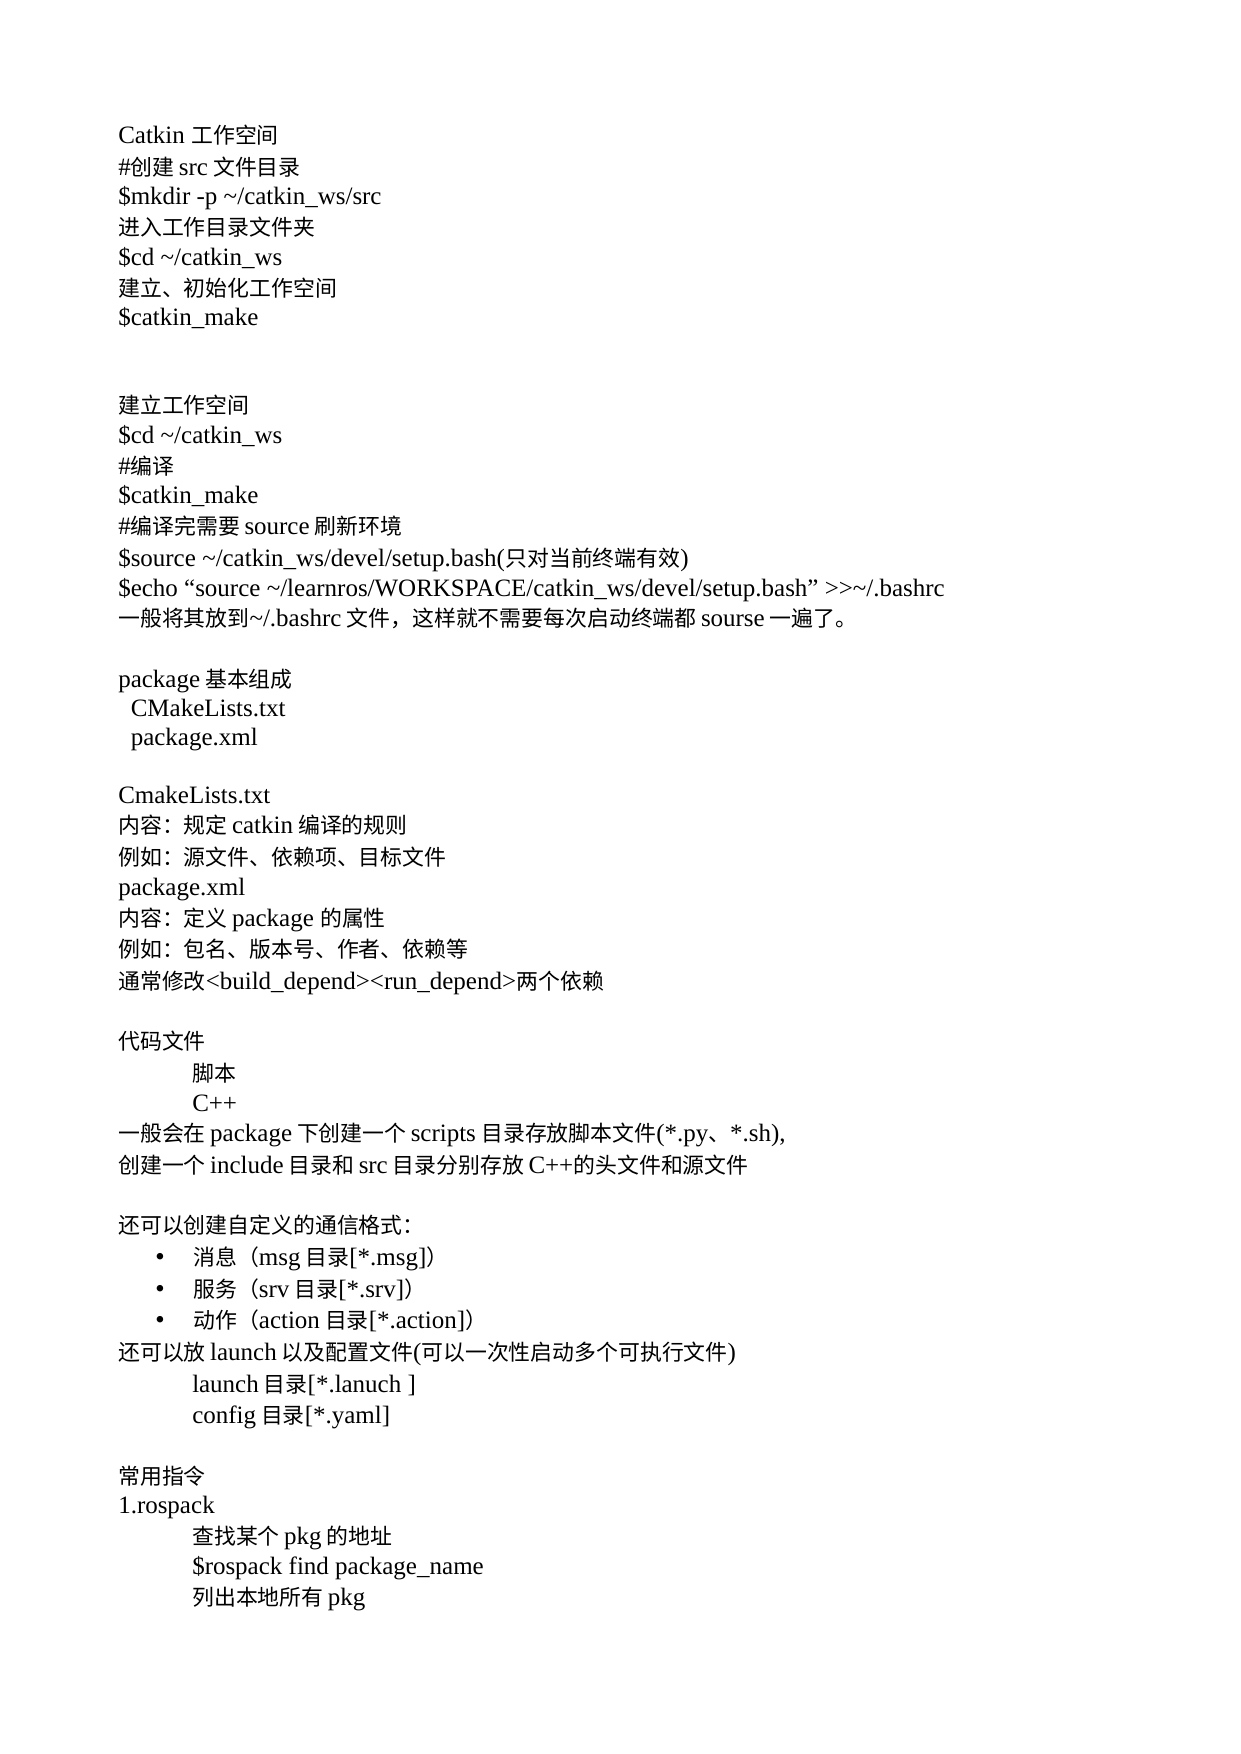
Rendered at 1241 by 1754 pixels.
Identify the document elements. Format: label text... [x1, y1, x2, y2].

text $source ~/catkin_ws/devel/setup.bash(只对当前终端有效) [118, 541, 1122, 573]
text package.xml [118, 872, 1122, 901]
text #创建src文件目录 [118, 150, 1122, 181]
text 列出本地所有pkg [118, 1580, 1122, 1611]
text 内容：定义package 的属性 [118, 901, 1122, 932]
text CmakeLists.txt [118, 780, 1122, 808]
text config目录[*.yaml] [118, 1398, 1122, 1430]
text launch目录[*.lanuch ] [118, 1367, 1122, 1398]
text $catkin_make [118, 302, 1122, 331]
text package基本组成 [118, 662, 1122, 693]
text 建立、初始化工作空间 [118, 271, 1122, 302]
text #编译完需要source刷新环境 [118, 509, 1122, 541]
text 例如：包名、版本号、作者、依赖等 [118, 932, 1122, 964]
text 一般将其放到~/.bashrc文件，这样就不需要每次启动终端都sourse一遍了。 [118, 601, 1122, 633]
text 内容：规定catkin编译的规则 [118, 808, 1122, 840]
text 通常修改<build_depend><run_depend>两个依赖 [118, 964, 1122, 996]
text CMakeLists.txt [118, 693, 1122, 722]
text 一般会在package下创建一个scripts目录存放脚本文件(*.py、*.sh), [118, 1116, 1122, 1148]
text 建立工作空间 [118, 388, 1122, 420]
list 动作（action目录[*.action]） [156, 1303, 1122, 1335]
text package.xml [118, 722, 1122, 751]
text Catkin 工作空间 [118, 118, 1122, 150]
text $catkin_make [118, 481, 1122, 509]
text 常用指令 [118, 1459, 1122, 1491]
list 消息（msg目录[*.msg]） [156, 1240, 1122, 1272]
list 服务（srv目录[*.srv]） [156, 1272, 1122, 1303]
text 1.rospack [118, 1491, 1122, 1519]
text $mkdir -p ~/catkin_ws/src [118, 181, 1122, 210]
text 还可以放launch以及配置文件(可以一次性启动多个可执行文件) [118, 1335, 1122, 1367]
text 代码文件 [118, 1024, 1122, 1056]
text 还可以创建自定义的通信格式： [118, 1208, 1122, 1240]
text 创建一个include目录和src目录分别存放C++的头文件和源文件 [118, 1148, 1122, 1180]
text 脚本 [118, 1056, 1122, 1088]
text 查找某个pkg的地址 [118, 1519, 1122, 1551]
text $cd ~/catkin_ws [118, 420, 1122, 449]
text 进入工作目录文件夹 [118, 210, 1122, 242]
text $rospack find package_name [118, 1551, 1122, 1580]
text $cd ~/catkin_ws [118, 242, 1122, 271]
text 例如：源文件、依赖项、目标文件 [118, 840, 1122, 872]
text #编译 [118, 449, 1122, 481]
text C++ [118, 1088, 1122, 1116]
text $echo “source ~/learnros/WORKSPACE/catkin_ws/devel/setup.bash” >>~/.bashrc [118, 573, 1122, 601]
